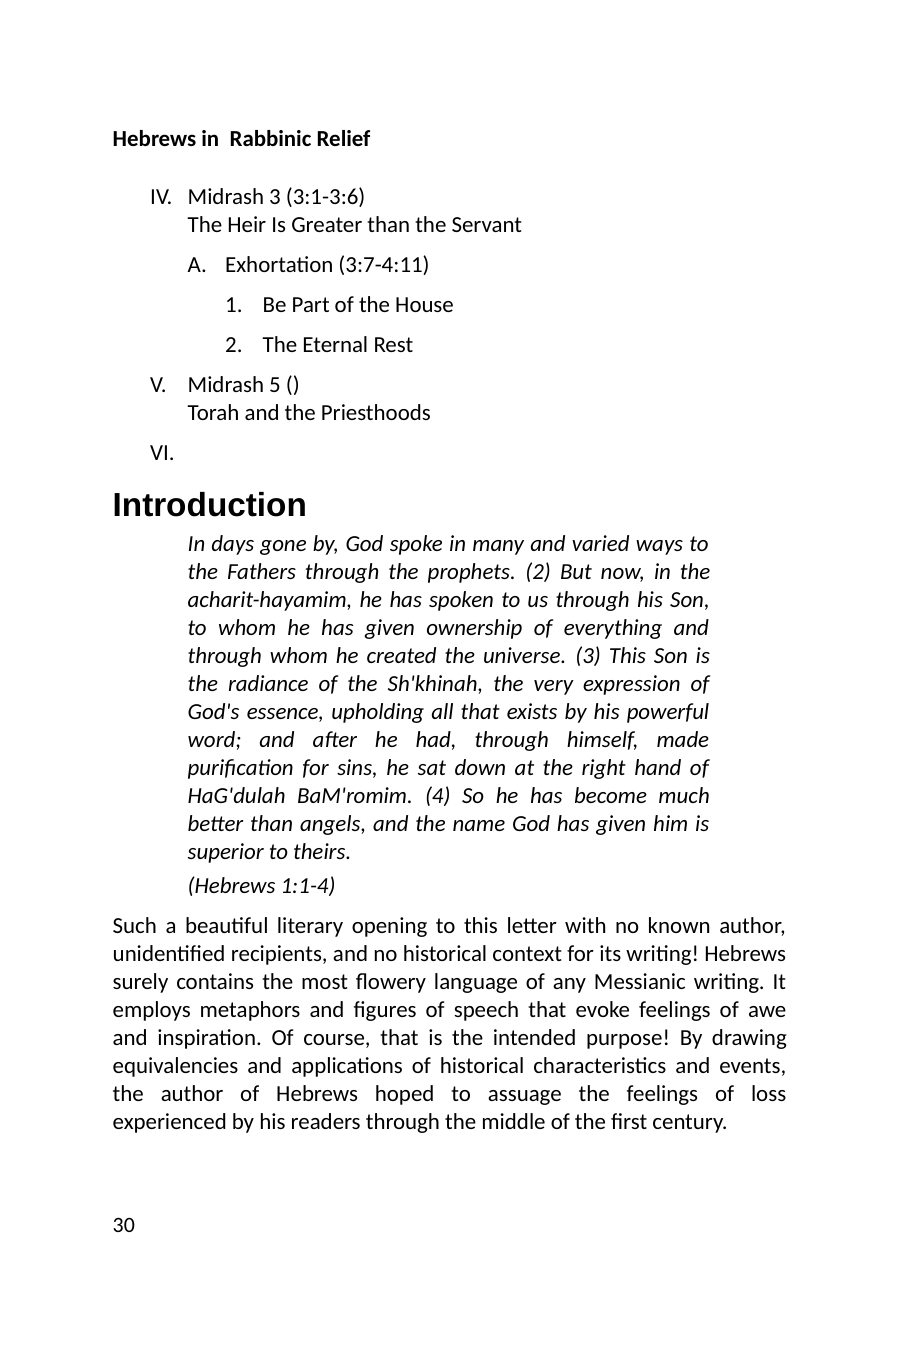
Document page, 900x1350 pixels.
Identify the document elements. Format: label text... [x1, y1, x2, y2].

list Exhortation (3:7-4:11) [187, 251, 787, 278]
list Midrash 3 (3:1-3:6) The Heir Is Greater than the Servant [150, 182, 787, 238]
text In days gone by, God spoke in many and varied ways to the Fathers through the prophets. (2) But now, in the acharit-hayamim, he has spoken to us through his Son, to whom he has given ownership of everything and through whom he created the universe. (3) This Son is the radiance of the Sh'khinah, the very expression of God's essence, upholding all that exists by his powerful word; and after he had, through himself, made purification for sins, he sat down at the right hand of HaG'dulah BaM'romim. (4) So he has become much better than angels, and the name God has given him is superior to theirs. [187, 529, 712, 865]
text Such a beautiful literary opening to this letter with no known author, unidentified recipients, and no historical context for its writing! Hebrews surely contains the most flowery language of any Messianic writing. It employs metaphors and figures of speech that evoke feelings of awe and inspiration. Of course, that is the intended purpose! By drawing equivalencies and applications of historical characteristics and events, the author of Hebrews hoped to assuage the feelings of loss experienced by his readers through the middle of the first century. [112, 911, 787, 1136]
text (Hebrews 1:1-4) [187, 871, 712, 899]
list The Eternal Rest [225, 331, 787, 358]
list Midrash 5 () Torah and the Priesthoods [150, 371, 787, 427]
list Be Part of the House [225, 291, 787, 318]
subtitle Introduction [112, 484, 787, 523]
